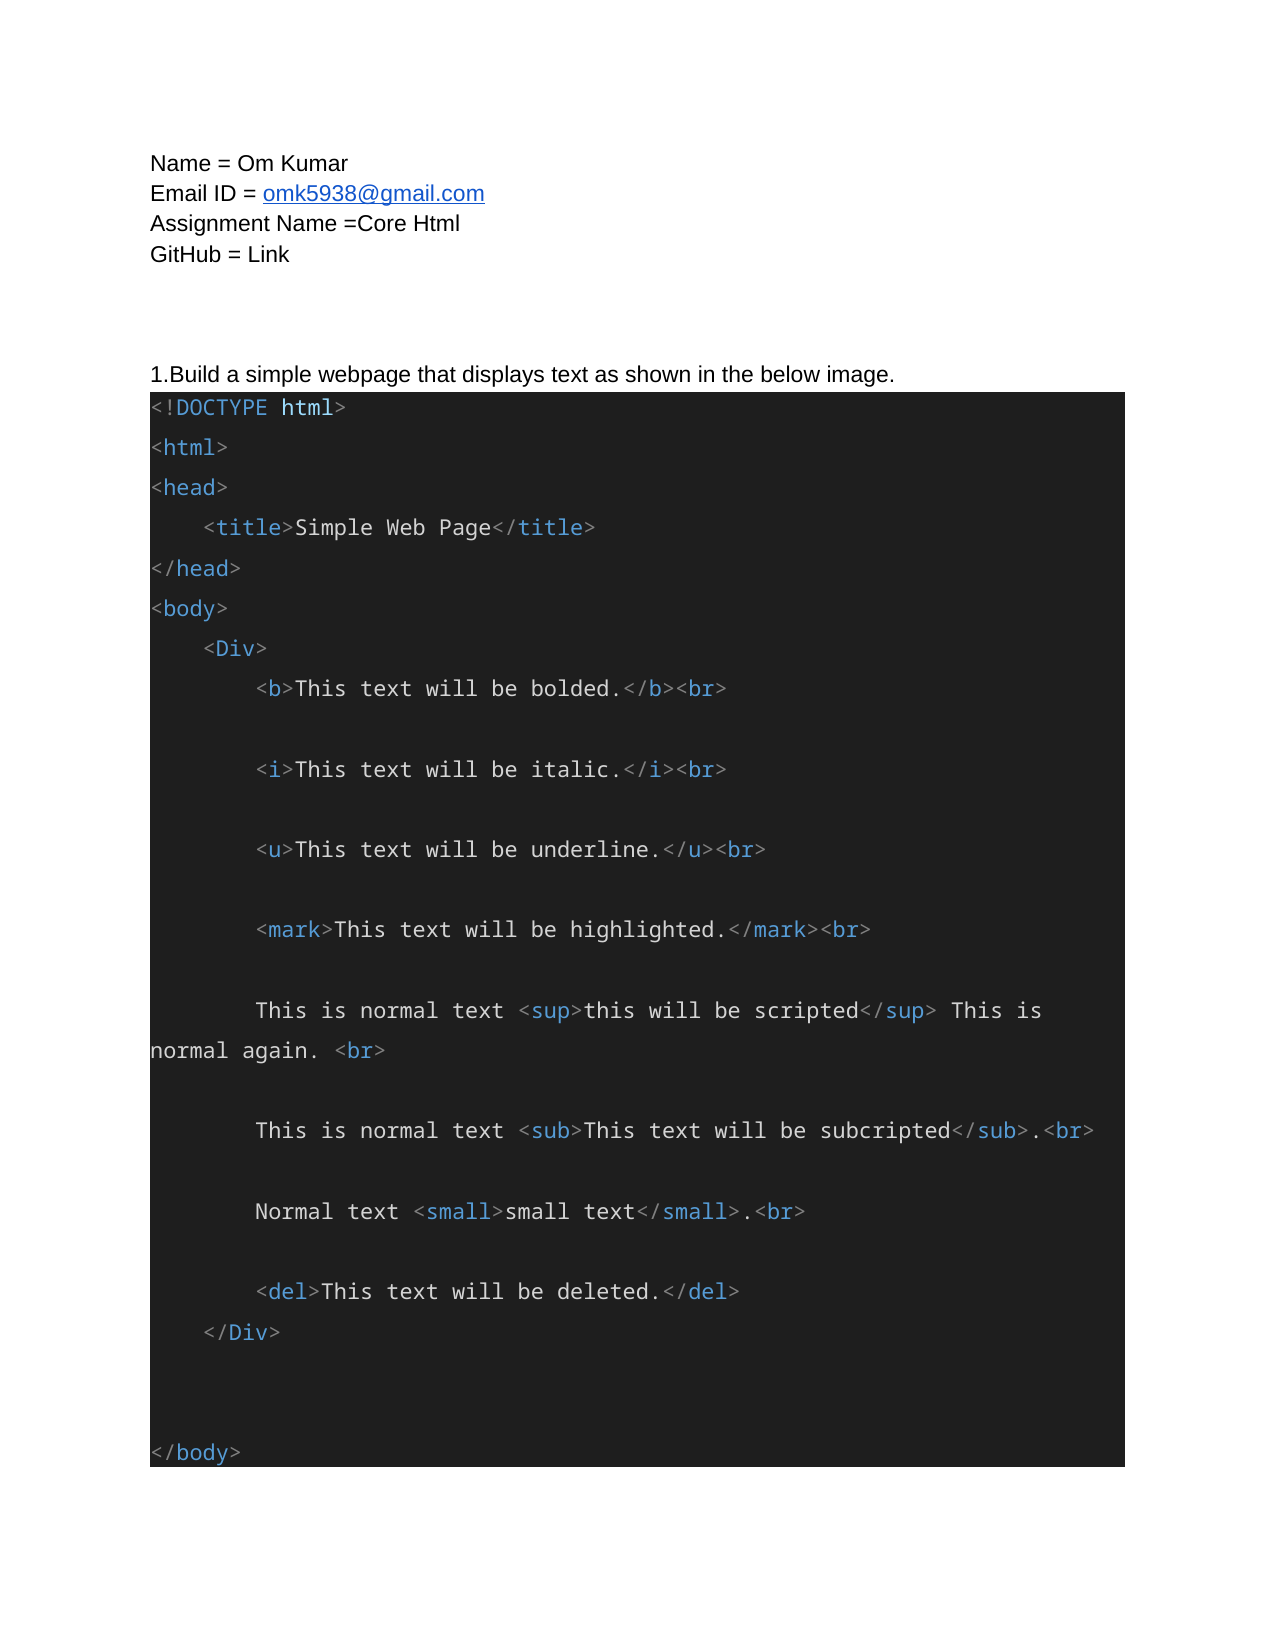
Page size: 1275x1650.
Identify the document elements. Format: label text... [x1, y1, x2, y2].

text <b>This text will be bolded.</b><br> [150, 673, 1125, 703]
text <!DOCTYPE html> [150, 392, 1125, 421]
text <i>This text will be italic.</i><br> [150, 753, 1125, 783]
text <u>This text will be underline.</u><br> [150, 834, 1125, 864]
text </head> [150, 552, 1125, 582]
text Normal text <small>small text</small>.<br> [150, 1196, 1125, 1226]
text 1.Build a simple webpage that displays text as shown in the below image. [150, 361, 1125, 388]
text </body> [150, 1437, 1125, 1467]
text <Div> [150, 633, 1125, 663]
text <html> [150, 432, 1125, 462]
text <mark>This text will be highlighted.</mark><br> [150, 914, 1125, 944]
text <title>Simple Web Page</title> [150, 512, 1125, 542]
text GitHub = Link [150, 241, 1125, 267]
text </Div> [150, 1316, 1125, 1346]
text This is normal text <sub>This text will be subcripted</sub>.<br> [150, 1115, 1125, 1145]
text <head> [150, 472, 1125, 502]
text This is normal text <sup>this will be scripted</sup> This is normal again. <br> [150, 995, 1125, 1065]
text Assignment Name =Core Html [150, 210, 1125, 237]
text <body> [150, 593, 1125, 622]
text Name = Om Kumar [150, 150, 1125, 176]
text <del>This text will be deleted.</del> [150, 1276, 1125, 1306]
text Email ID = omk5938@gmail.com [150, 180, 1125, 207]
